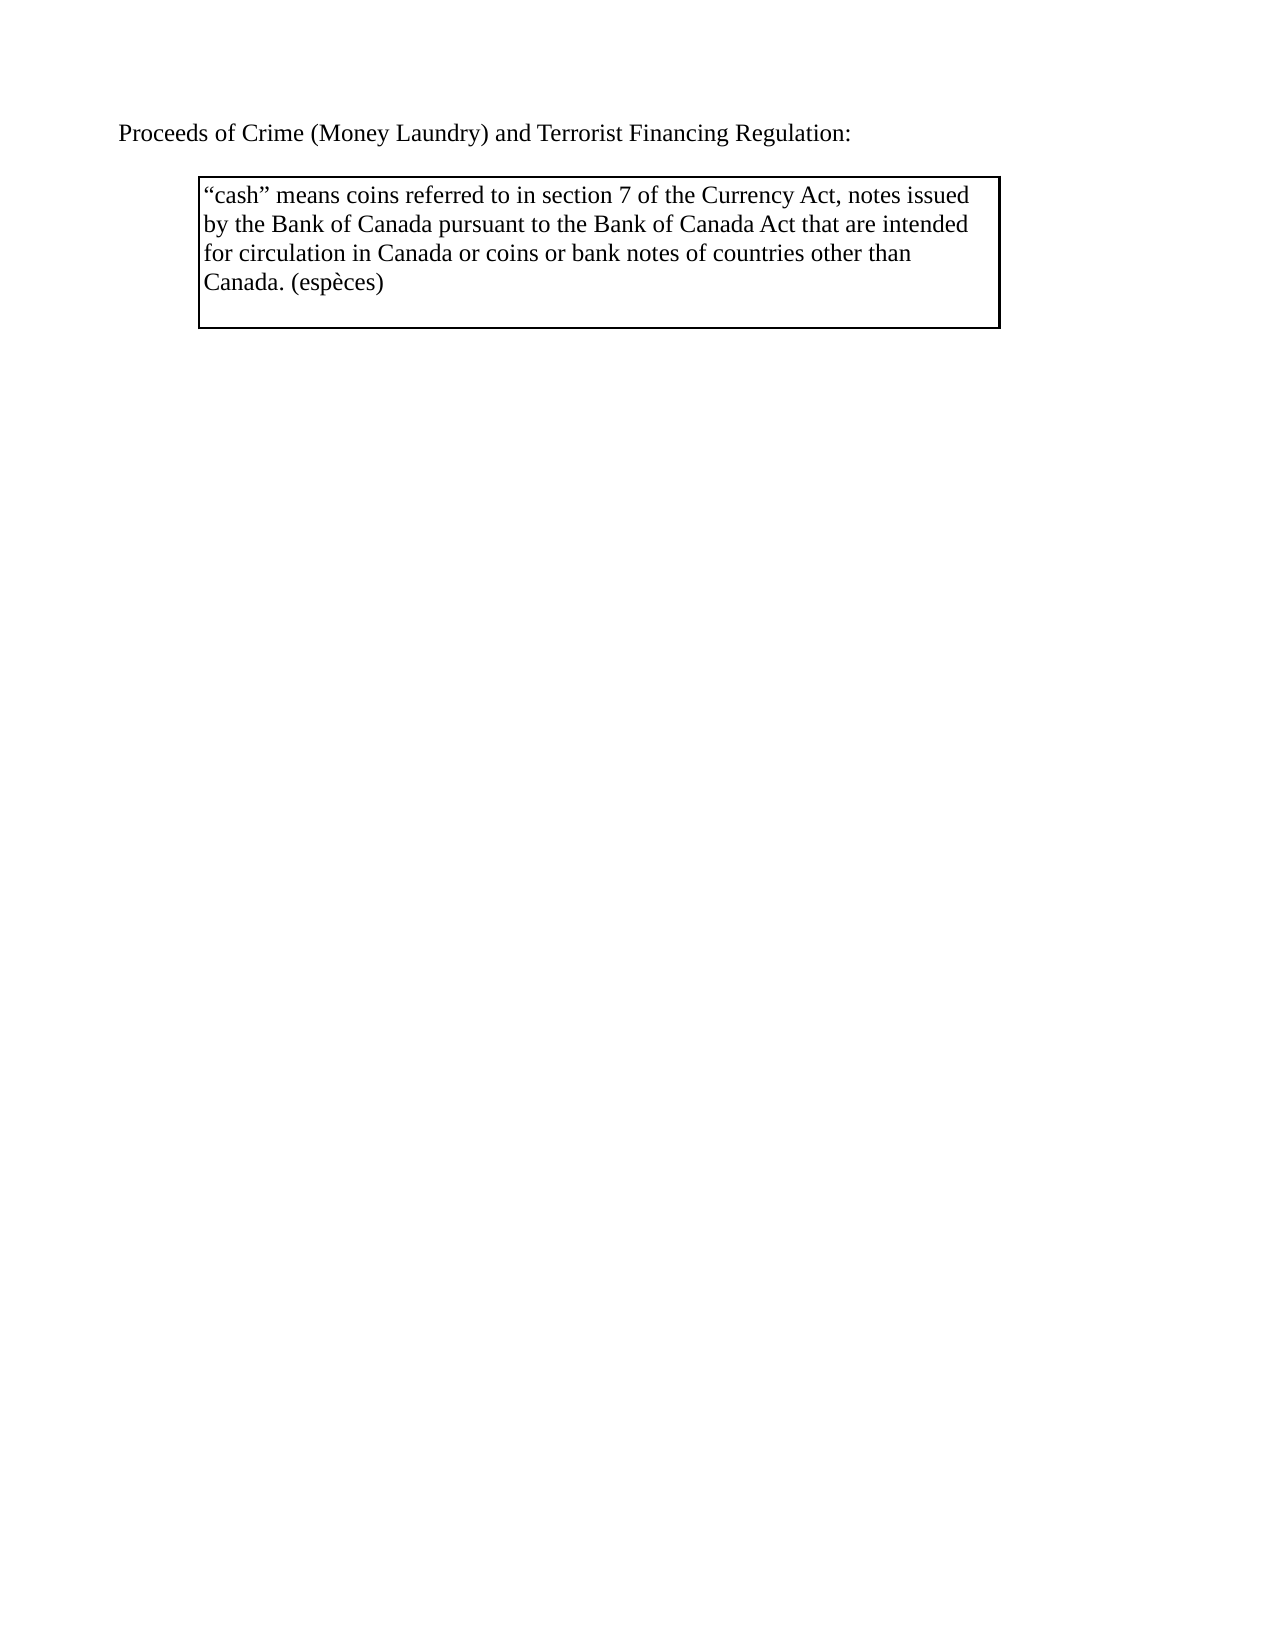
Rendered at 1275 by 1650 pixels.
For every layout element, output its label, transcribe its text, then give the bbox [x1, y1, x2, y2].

text “cash” means coins referred to in section 7 of the Currency Act, notes issued by the Bank of Canada pursuant to the Bank of Canada Act that are intended for circulation in Canada or coins or bank notes of countries other than Canada. (espèces) [200, 178, 998, 296]
text Proceeds of Crime (Money Laundry) and Terrorist Financing Regulation: [118, 118, 1157, 147]
